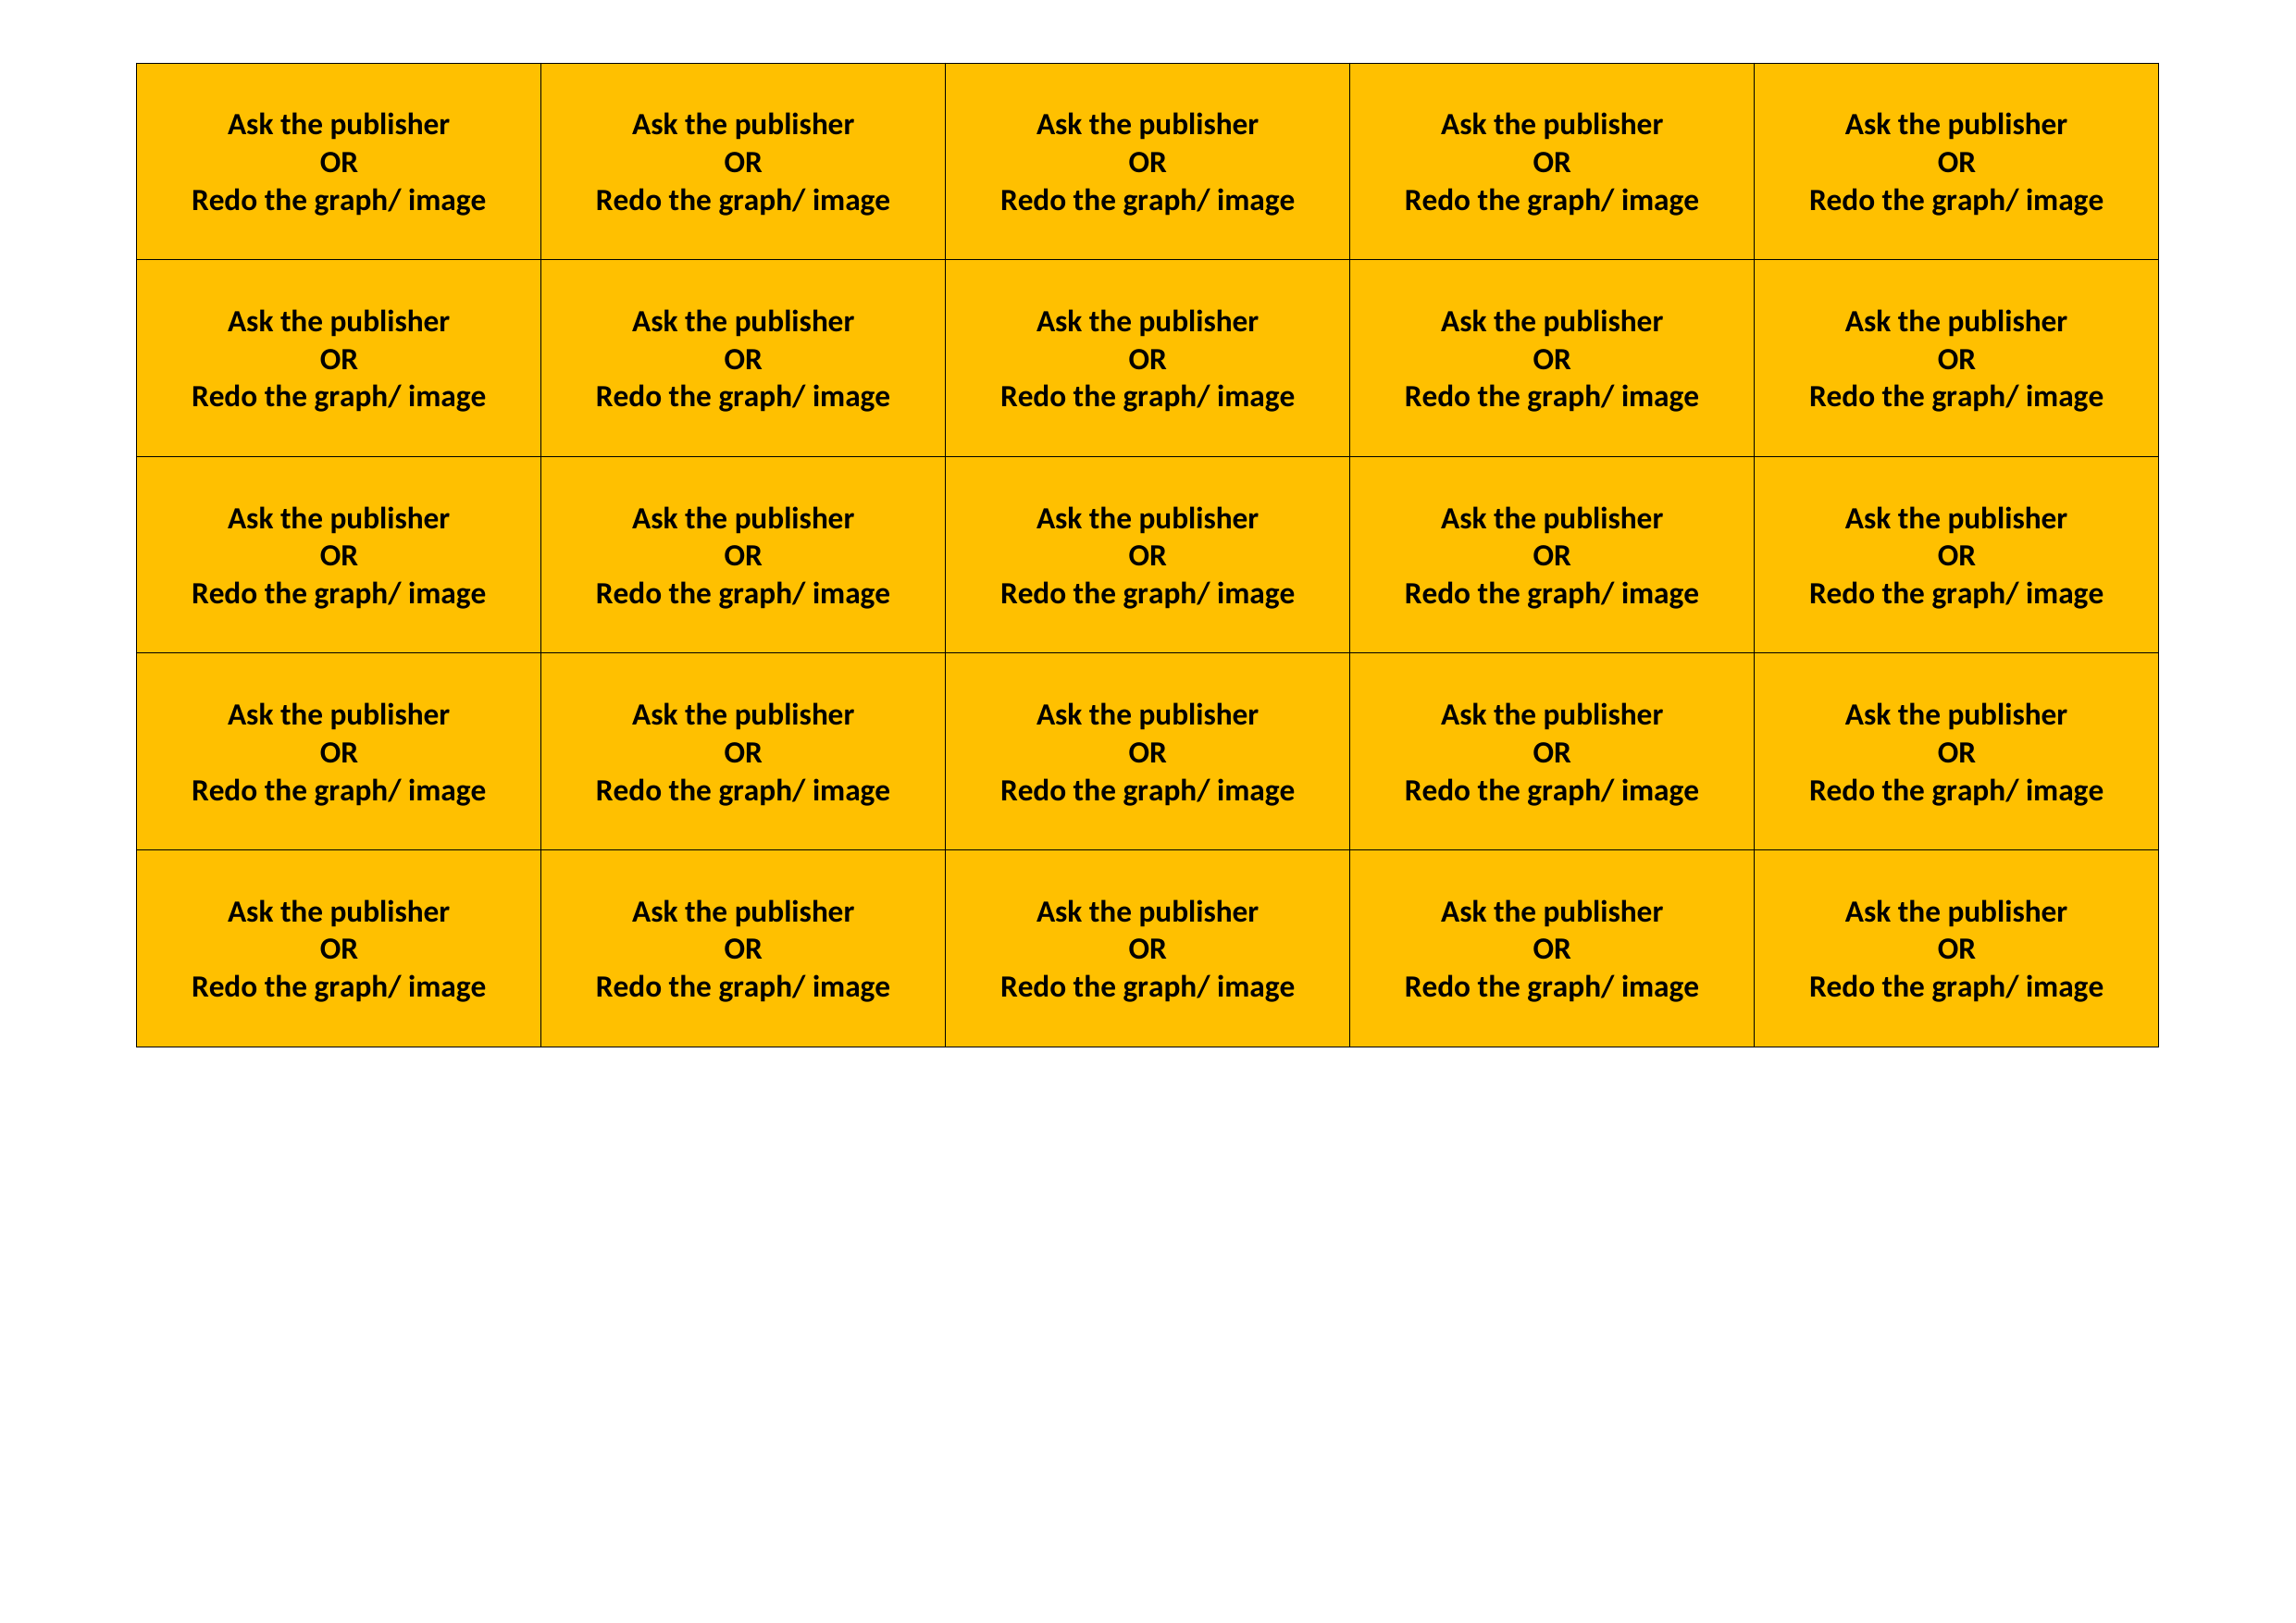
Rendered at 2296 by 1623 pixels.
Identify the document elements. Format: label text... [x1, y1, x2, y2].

table_cell Ask the publisher OR Redo the graph/ image [1350, 457, 1754, 652]
table_cell Ask the publisher OR Redo the graph/ image [1755, 850, 2158, 1047]
table_cell Ask the publisher OR Redo the graph/ image [946, 457, 1349, 652]
table_header Ask the publisher OR Redo the graph/ image [541, 64, 945, 259]
table_cell Ask the publisher OR Redo the graph/ image [1755, 457, 2158, 652]
table_cell Ask the publisher OR Redo the graph/ image [541, 457, 945, 652]
table_cell Ask the publisher OR Redo the graph/ image [1350, 850, 1754, 1047]
table_cell Ask the publisher OR Redo the graph/ image [1350, 260, 1754, 456]
table_cell Ask the publisher OR Redo the graph/ image [1755, 653, 2158, 849]
table_cell Ask the publisher OR Redo the graph/ image [541, 850, 945, 1047]
table_cell Ask the publisher OR Redo the graph/ image [1350, 653, 1754, 849]
table_cell Ask the publisher OR Redo the graph/ image [1755, 260, 2158, 456]
table_header Ask the publisher OR Redo the graph/ image [137, 64, 540, 259]
table_cell Ask the publisher OR Redo the graph/ image [137, 260, 540, 456]
table_header Ask the publisher OR Redo the graph/ image [1350, 64, 1754, 259]
table_cell Ask the publisher OR Redo the graph/ image [541, 260, 945, 456]
table_cell Ask the publisher OR Redo the graph/ image [137, 850, 540, 1047]
table_header Ask the publisher OR Redo the graph/ image [1755, 64, 2158, 259]
table_cell Ask the publisher OR Redo the graph/ image [541, 653, 945, 849]
table_header Ask the publisher OR Redo the graph/ image [946, 64, 1349, 259]
table_cell Ask the publisher OR Redo the graph/ image [137, 457, 540, 652]
table_cell Ask the publisher OR Redo the graph/ image [137, 653, 540, 849]
table_cell Ask the publisher OR Redo the graph/ image [946, 850, 1349, 1047]
table_cell Ask the publisher OR Redo the graph/ image [946, 653, 1349, 849]
table_cell Ask the publisher OR Redo the graph/ image [946, 260, 1349, 456]
